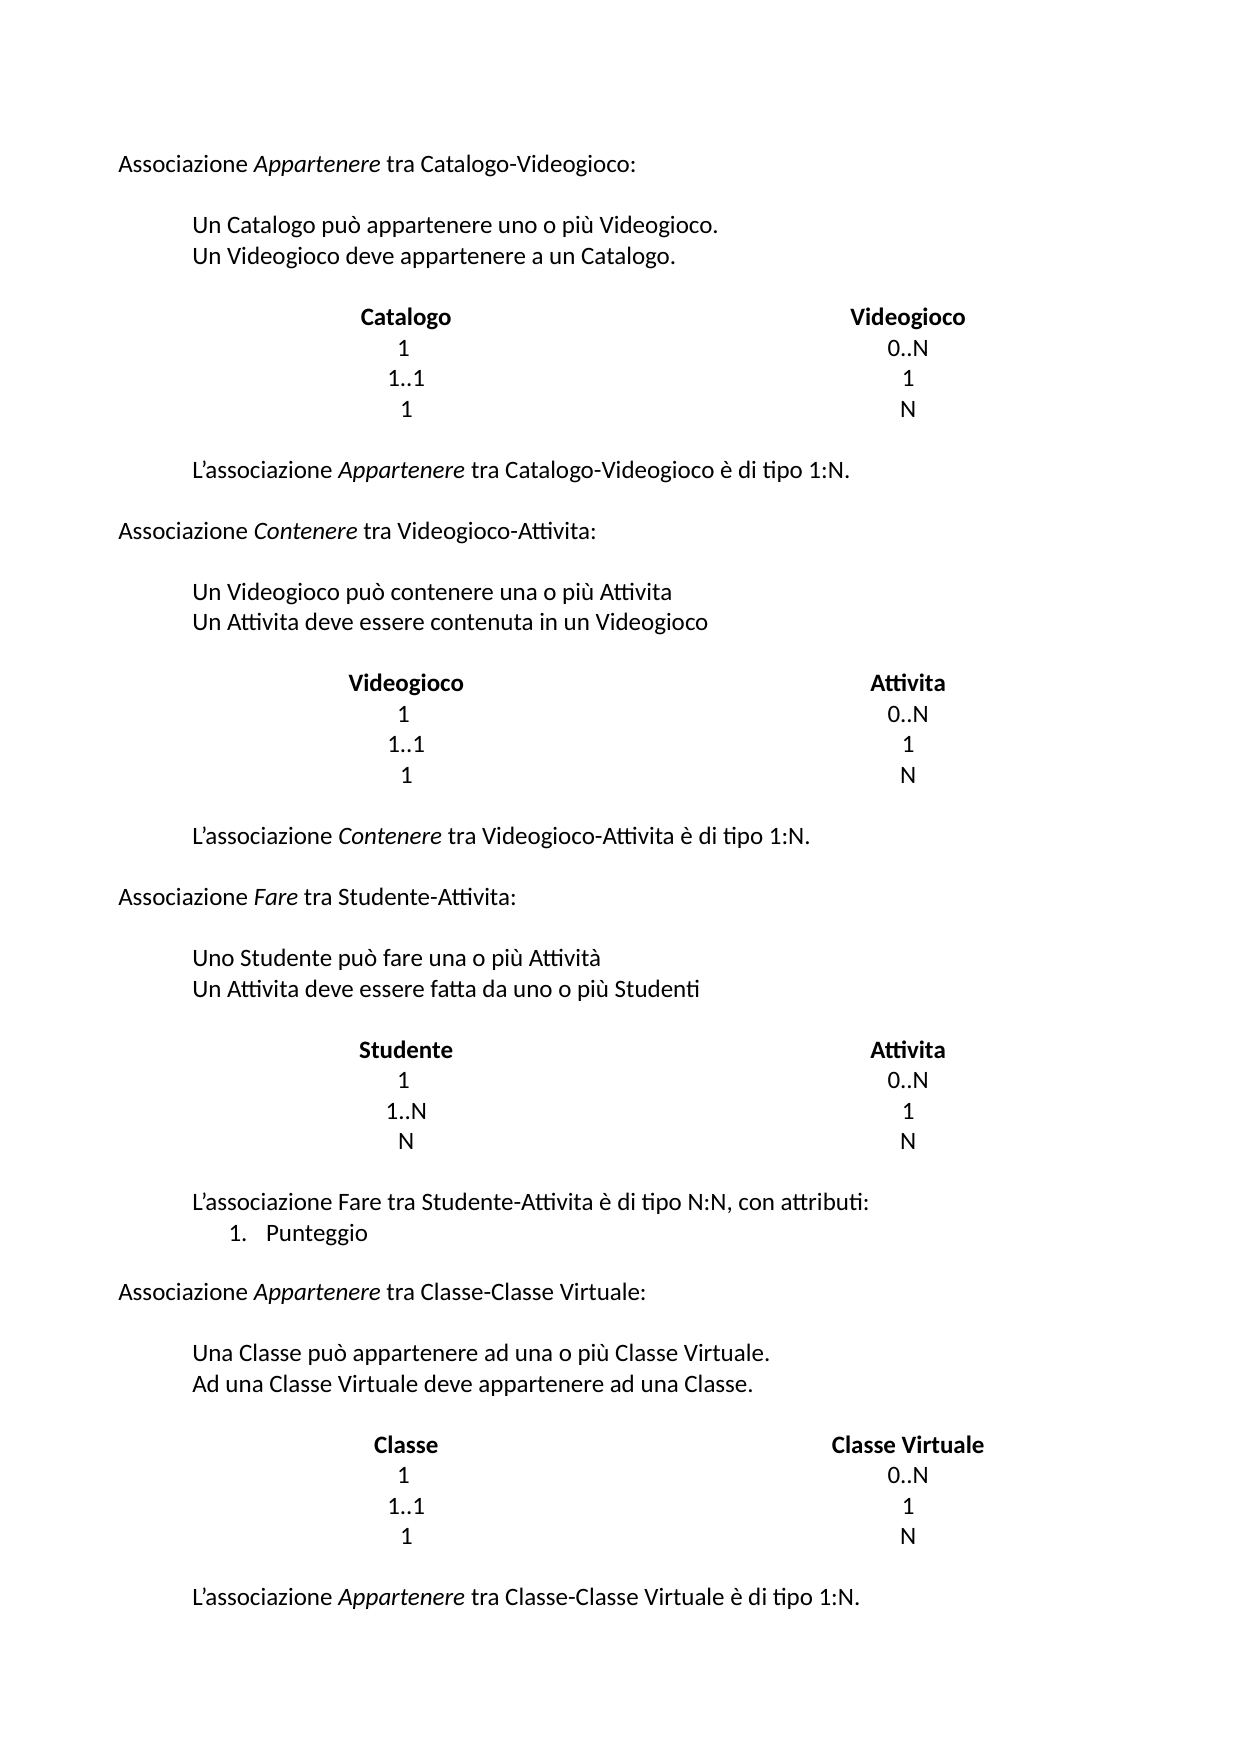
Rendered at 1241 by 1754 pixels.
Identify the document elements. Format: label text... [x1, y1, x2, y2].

text Uno Studente può fare una o più Attività [192, 942, 1122, 973]
table_cell 1 [118, 1520, 620, 1551]
text L’associazione Fare tra Studente-Attivita è di tipo N:N, con attributi: [192, 1186, 1122, 1217]
text Una Classe può appartenere ad una o più Classe Virtuale. [192, 1337, 1122, 1368]
text Associazione Contenere tra Videogioco-Attivita: [118, 515, 1122, 545]
text Un Catalogo può appartenere uno o più Videogioco. [192, 210, 1122, 240]
text L’associazione Appartenere tra Catalogo-Videogioco è di tipo 1:N. [192, 454, 1122, 484]
table_cell 1 [118, 332, 620, 362]
table_header Studente [118, 1034, 620, 1064]
table_cell 1 [118, 1459, 620, 1490]
table_cell 0..N [620, 1064, 1122, 1095]
text Un Videogioco deve appartenere a un Catalogo. [192, 240, 1122, 271]
table_cell 0..N [620, 698, 1122, 728]
table_cell 1 [118, 393, 620, 423]
table_cell 1..1 [118, 362, 620, 393]
table_cell 1 [620, 1490, 1122, 1520]
text Un Attivita deve essere fatta da uno o più Studenti [192, 973, 1122, 1003]
table_cell N [620, 759, 1122, 789]
text Un Attivita deve essere contenuta in un Videogioco [192, 606, 1122, 637]
table_header Videogioco [118, 668, 620, 698]
list Punteggio [228, 1217, 1122, 1247]
table_header Classe [118, 1429, 620, 1459]
table_cell 1 [620, 1095, 1122, 1125]
table_cell 1 [620, 362, 1122, 393]
table_cell 1 [118, 698, 620, 728]
table_cell 1..1 [118, 729, 620, 759]
table_cell 0..N [620, 1459, 1122, 1490]
table_cell N [620, 393, 1122, 423]
table_header Classe Virtuale [620, 1429, 1122, 1459]
text Associazione Appartenere tra Catalogo-Videogioco: [118, 149, 1122, 179]
text Associazione Appartenere tra Classe-Classe Virtuale: [118, 1276, 1122, 1307]
text Un Videogioco può contenere una o più Attivita [192, 576, 1122, 606]
text L’associazione Appartenere tra Classe-Classe Virtuale è di tipo 1:N. [192, 1581, 1122, 1612]
table_header Catalogo [118, 301, 620, 332]
text L’associazione Contenere tra Videogioco-Attivita è di tipo 1:N. [192, 820, 1122, 851]
table_header Attivita [620, 1034, 1122, 1064]
table_cell 1 [118, 1064, 620, 1095]
table_cell 1 [118, 759, 620, 789]
text Associazione Fare tra Studente-Attivita: [118, 881, 1122, 912]
text Ad una Classe Virtuale deve appartenere ad una Classe. [192, 1368, 1122, 1398]
table_cell 1..N [118, 1095, 620, 1125]
table_cell 1..1 [118, 1490, 620, 1520]
table_cell 1 [620, 729, 1122, 759]
table_cell N [620, 1125, 1122, 1156]
table_cell N [118, 1125, 620, 1156]
table_cell 0..N [620, 332, 1122, 362]
table_header Videogioco [620, 301, 1122, 332]
table_cell N [620, 1520, 1122, 1551]
table_header Attivita [620, 668, 1122, 698]
